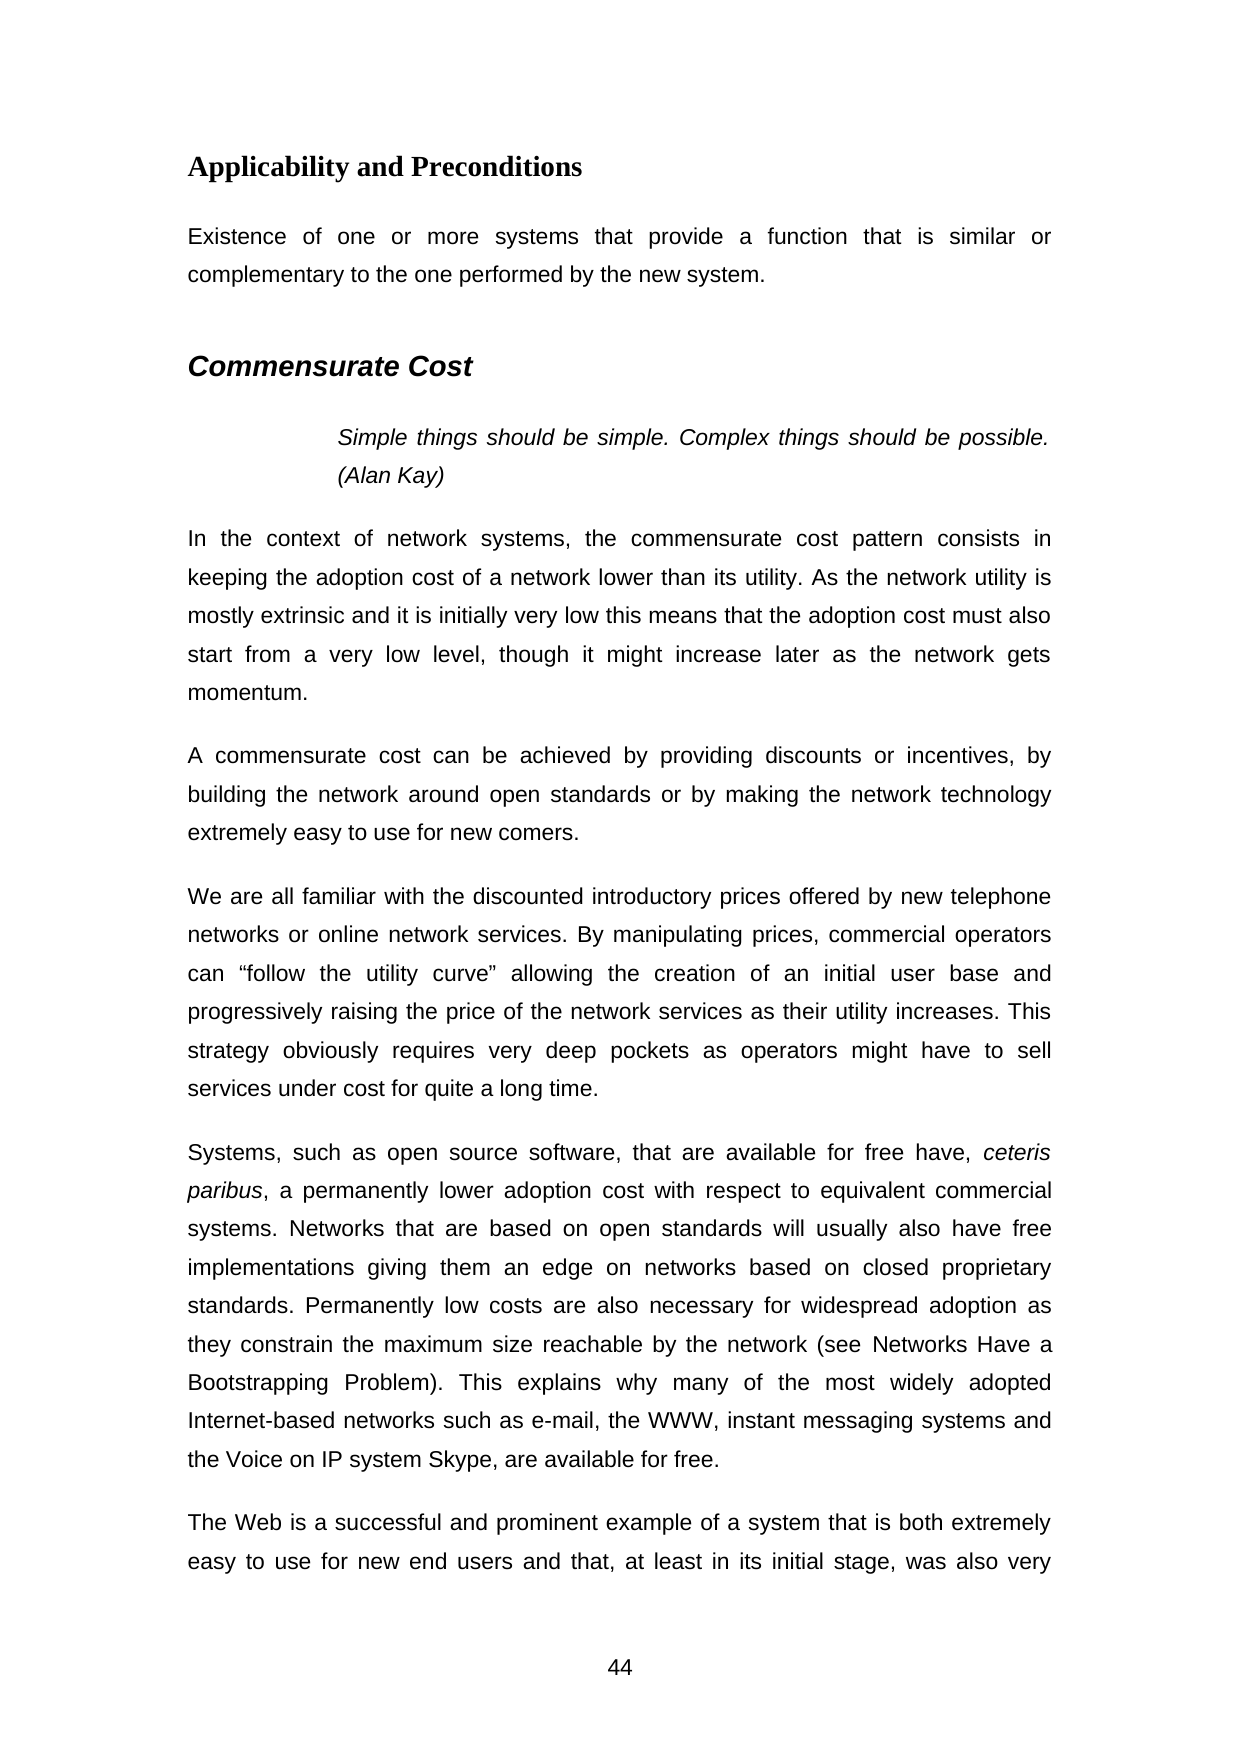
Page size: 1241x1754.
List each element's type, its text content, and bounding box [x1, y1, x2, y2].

subtitle Commensurate Cost [187, 350, 1053, 383]
text A commensurate cost can be achieved by providing discounts or incentives, by building the network around open standards or by making the network technology extremely easy to use for new comers. [187, 743, 1053, 846]
subtitle Applicability and Preconditions [187, 150, 1053, 182]
text Simple things should be simple. Complex things should be possible. (Alan Kay) [337, 424, 1053, 488]
text We are all familiar with the discounted introductory prices offered by new telephone networks or online network services. By manipulating prices, commercial operators can “follow the utility curve” allowing the creation of an initial user base and progressively raising the price of the network services as their utility increases. This strategy obviously requires very deep pockets as operators might have to sell services under cost for quite a long time. [187, 883, 1053, 1101]
text Systems, such as open source software, that are available for free have, ceteris paribus, a permanently lower adoption cost with respect to equivalent commercial systems. Networks that are based on open standards will usually also have free implementations giving them an edge on networks based on closed proprietary standards. Permanently low costs are also necessary for widespread adoption as they constrain the maximum size reachable by the network (see Networks Have a Bootstrapping Problem). This explains why many of the most widely adopted Internet-based networks such as e-mail, the WWW, instant messaging systems and the Voice on IP system Skype, are available for free. [187, 1139, 1053, 1472]
text Existence of one or more systems that provide a function that is similar or complementary to the one performed by the new system. [187, 223, 1053, 287]
text The Web is a successful and prominent example of a system that is both extremely easy to use for new end users and that, at least in its initial stage, was also very [187, 1510, 1053, 1574]
text In the context of network systems, the commensurate cost pattern consists in keeping the adoption cost of a network lower than its utility. As the network utility is mostly extrinsic and it is initially very low this means that the adoption cost must also start from a very low level, though it might increase later as the network gets momentum. [187, 526, 1053, 705]
